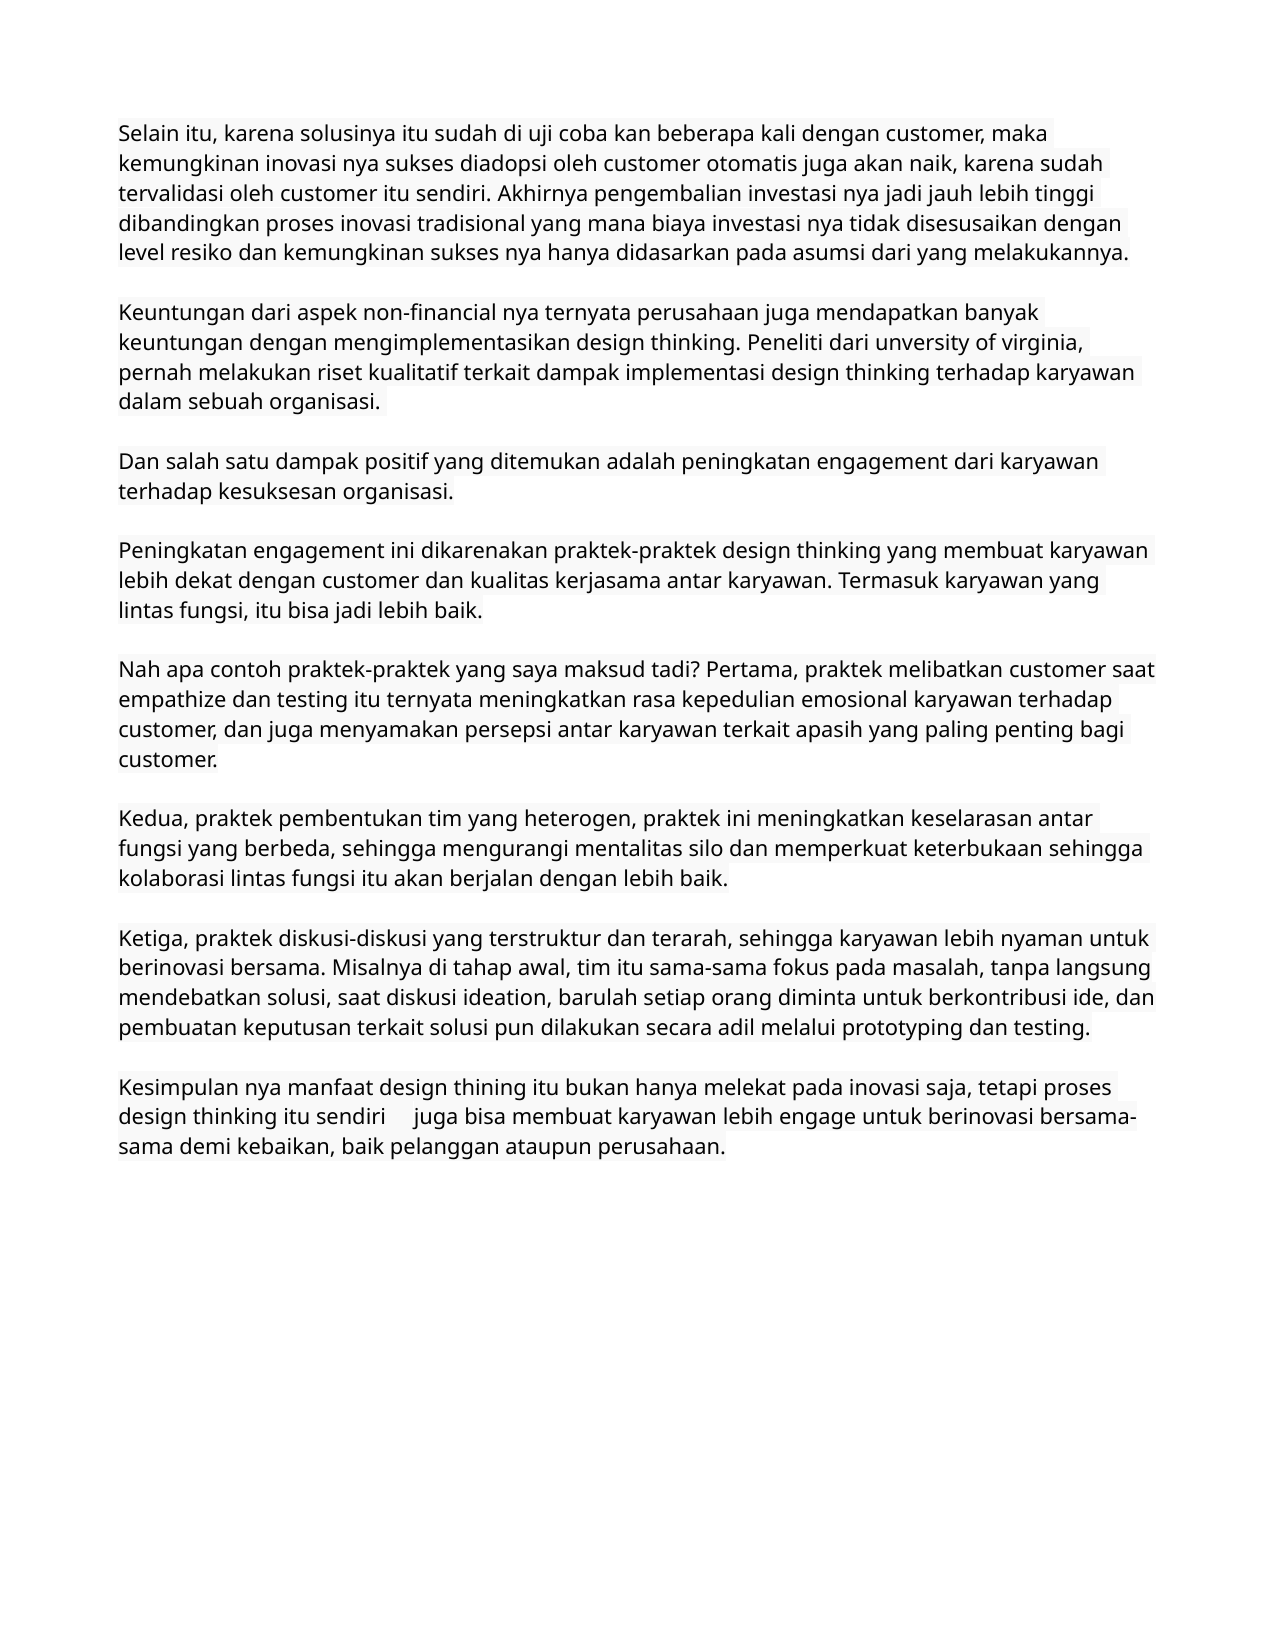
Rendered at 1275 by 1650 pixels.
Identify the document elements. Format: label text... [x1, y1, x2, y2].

text Peningkatan engagement ini dikarenakan praktek-praktek design thinking yang membuat karyawan lebih dekat dengan customer dan kualitas kerjasama antar karyawan. Termasuk karyawan yang lintas fungsi, itu bisa jadi lebih baik. [118, 535, 1157, 624]
text Selain itu, karena solusinya itu sudah di uji coba kan beberapa kali dengan customer, maka kemungkinan inovasi nya sukses diadopsi oleh customer otomatis juga akan naik, karena sudah tervalidasi oleh customer itu sendiri. Akhirnya pengembalian investasi nya jadi jauh lebih tinggi dibandingkan proses inovasi tradisional yang mana biaya investasi nya tidak disesusaikan dengan level resiko dan kemungkinan sukses nya hanya didasarkan pada asumsi dari yang melakukannya. [118, 118, 1157, 267]
text Nah apa contoh praktek-praktek yang saya maksud tadi? Pertama, praktek melibatkan customer saat empathize dan testing itu ternyata meningkatkan rasa kepedulian emosional karyawan terhadap customer, dan juga menyamakan persepsi antar karyawan terkait apasih yang paling penting bagi customer. [118, 654, 1157, 773]
text Keuntungan dari aspek non-financial nya ternyata perusahaan juga mendapatkan banyak keuntungan dengan mengimplementasikan design thinking. Peneliti dari unversity of virginia, pernah melakukan riset kualitatif terkait dampak implementasi design thinking terhadap karyawan dalam sebuah organisasi. [118, 297, 1157, 416]
text Kesimpulan nya manfaat design thining itu bukan hanya melekat pada inovasi saja, tetapi proses design thinking itu sendiri juga bisa membuat karyawan lebih engage untuk berinovasi bersama-sama demi kebaikan, baik pelanggan ataupun perusahaan. [118, 1071, 1157, 1161]
text Kedua, praktek pembentukan tim yang heterogen, praktek ini meningkatkan keselarasan antar fungsi yang berbeda, sehingga mengurangi mentalitas silo dan memperkuat keterbukaan sehingga kolaborasi lintas fungsi itu akan berjalan dengan lebih baik. [118, 803, 1157, 893]
text Dan salah satu dampak positif yang ditemukan adalah peningkatan engagement dari karyawan terhadap kesuksesan organisasi. [118, 446, 1157, 505]
text Ketiga, praktek diskusi-diskusi yang terstruktur dan terarah, sehingga karyawan lebih nyaman untuk berinovasi bersama. Misalnya di tahap awal, tim itu sama-sama fokus pada masalah, tanpa langsung mendebatkan solusi, saat diskusi ideation, barulah setiap orang diminta untuk berkontribusi ide, dan pembuatan keputusan terkait solusi pun dilakukan secara adil melalui prototyping dan testing. [118, 922, 1157, 1042]
